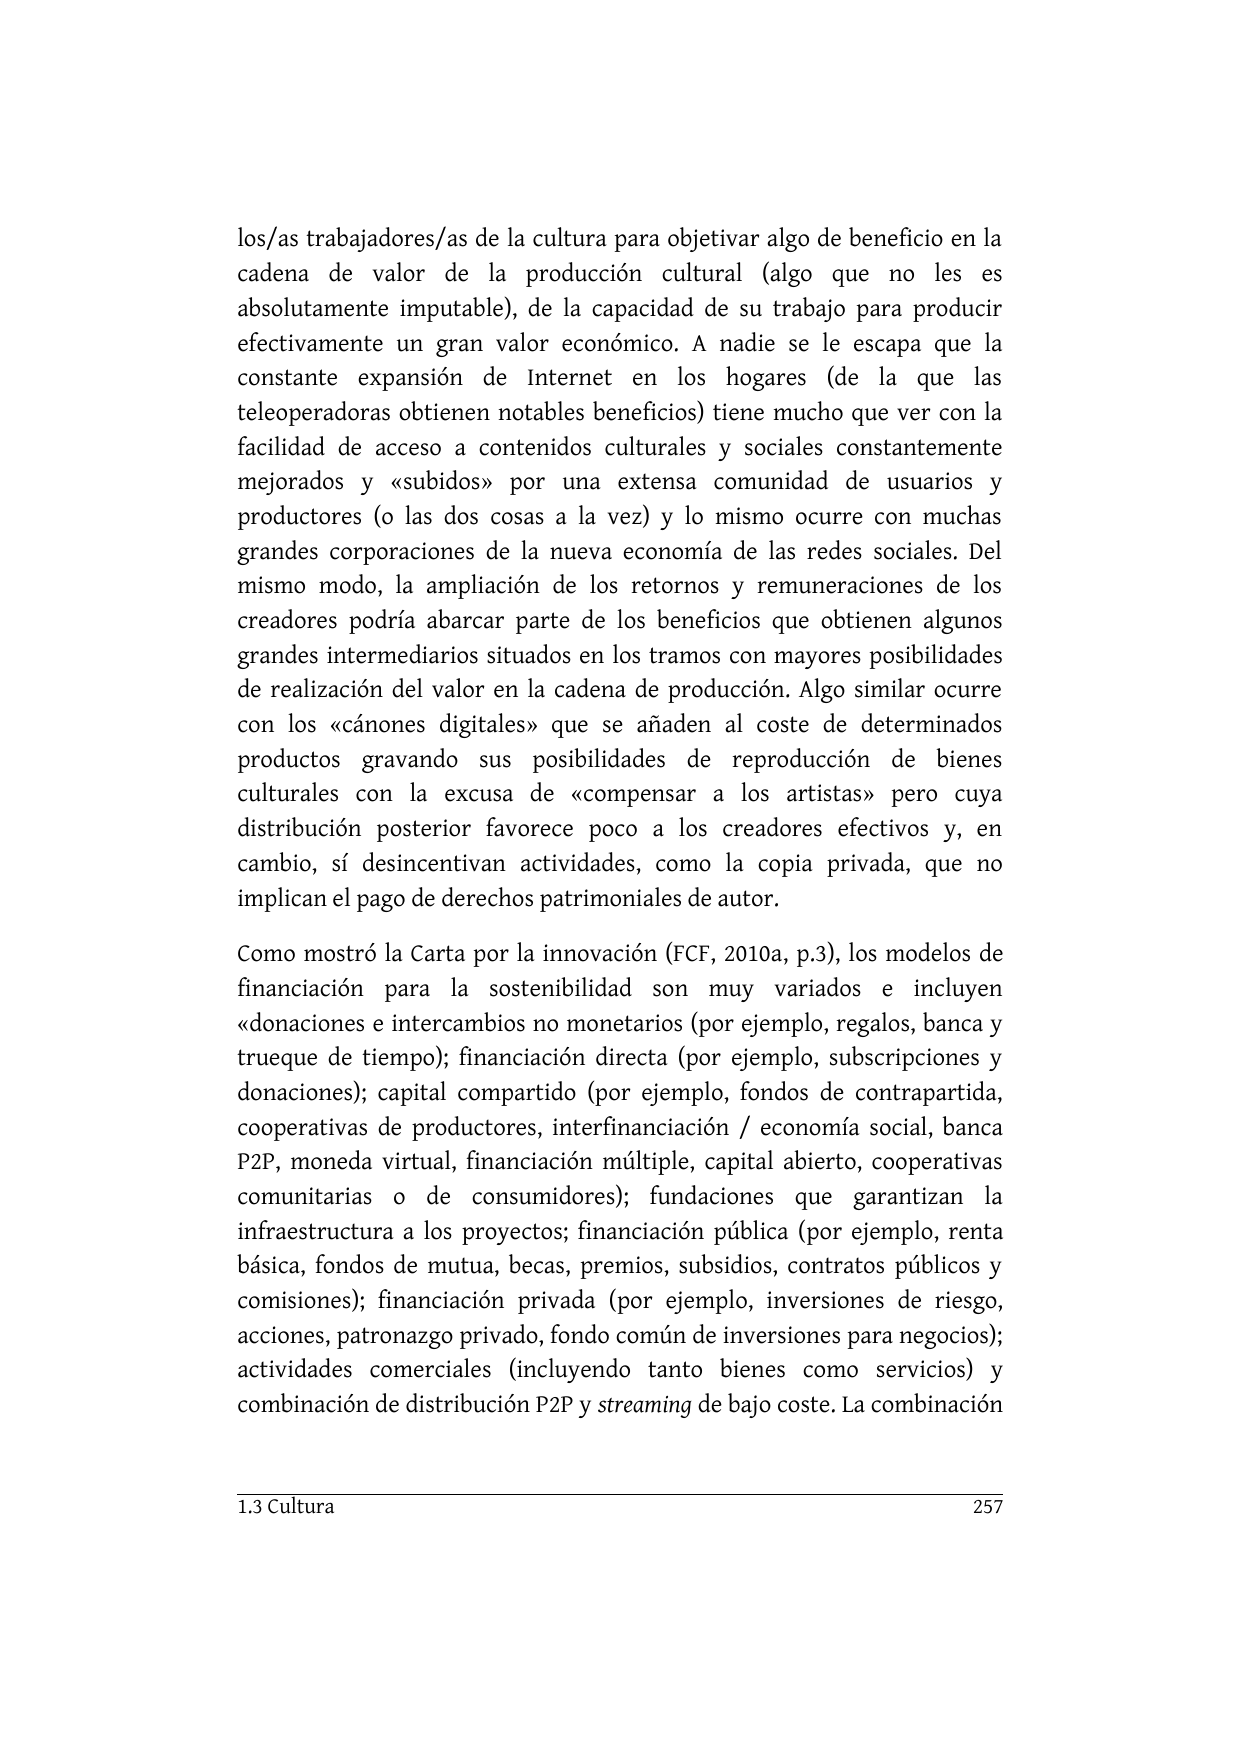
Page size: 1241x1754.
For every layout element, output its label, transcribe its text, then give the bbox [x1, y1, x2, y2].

text Como mostró la Carta por la innovación (FCF, 2010a, p.3), los modelos de financiación para la sostenibilidad son muy variados e incluyen «donaciones e intercambios no monetarios (por ejemplo, regalos, banca y trueque de tiempo); financiación directa (por ejemplo, subscripciones y donaciones); capital compartido (por ejemplo, fondos de contrapartida, cooperativas de productores, interfinanciación / economía social, banca P2P, moneda virtual, financiación múltiple, capital abierto, cooperativas comunitarias o de consumidores); fundaciones que garantizan la infraestructura a los proyectos; financiación pública (por ejemplo, renta básica, fondos de mutua, becas, premios, subsidios, contratos públicos y comisiones); financiación privada (por ejemplo, inversiones de riesgo, acciones, patronazgo privado, fondo común de inversiones para negocios); actividades comerciales (incluyendo tanto bienes como servicios) y combinación de distribución P2P y streaming de bajo coste. La combinación [237, 940, 1003, 1420]
text los/as trabajadores/as de la cultura para objetivar algo de beneficio en la cadena de valor de la producción cultural (algo que no les es absolutamente imputable), de la capacidad de su trabajo para producir efectivamente un gran valor económico. A nadie se le escapa que la constante expansión de Internet en los hogares (de la que las teleoperadoras obtienen notables beneficios) tiene mucho que ver con la facilidad de acceso a contenidos culturales y sociales constantemente mejorados y «subidos» por una extensa comunidad de usuarios y productores (o las dos cosas a la vez) y lo mismo ocurre con muchas grandes corporaciones de la nueva economía de las redes sociales. Del mismo modo, la ampliación de los retornos y remuneraciones de los creadores podría abarcar parte de los beneficios que obtienen algunos grandes intermediarios situados en los tramos con mayores posibilidades de realización del valor en la cadena de producción. Algo similar ocurre con los «cánones digitales» que se añaden al coste de determinados productos gravando sus posibilidades de reproducción de bienes culturales con la excusa de «compensar a los artistas» pero cuya distribución posterior favorece poco a los creadores efectivos y, en cambio, sí desincentivan actividades, como la copia privada, que no implican el pago de derechos patrimoniales de autor. [237, 225, 1003, 913]
